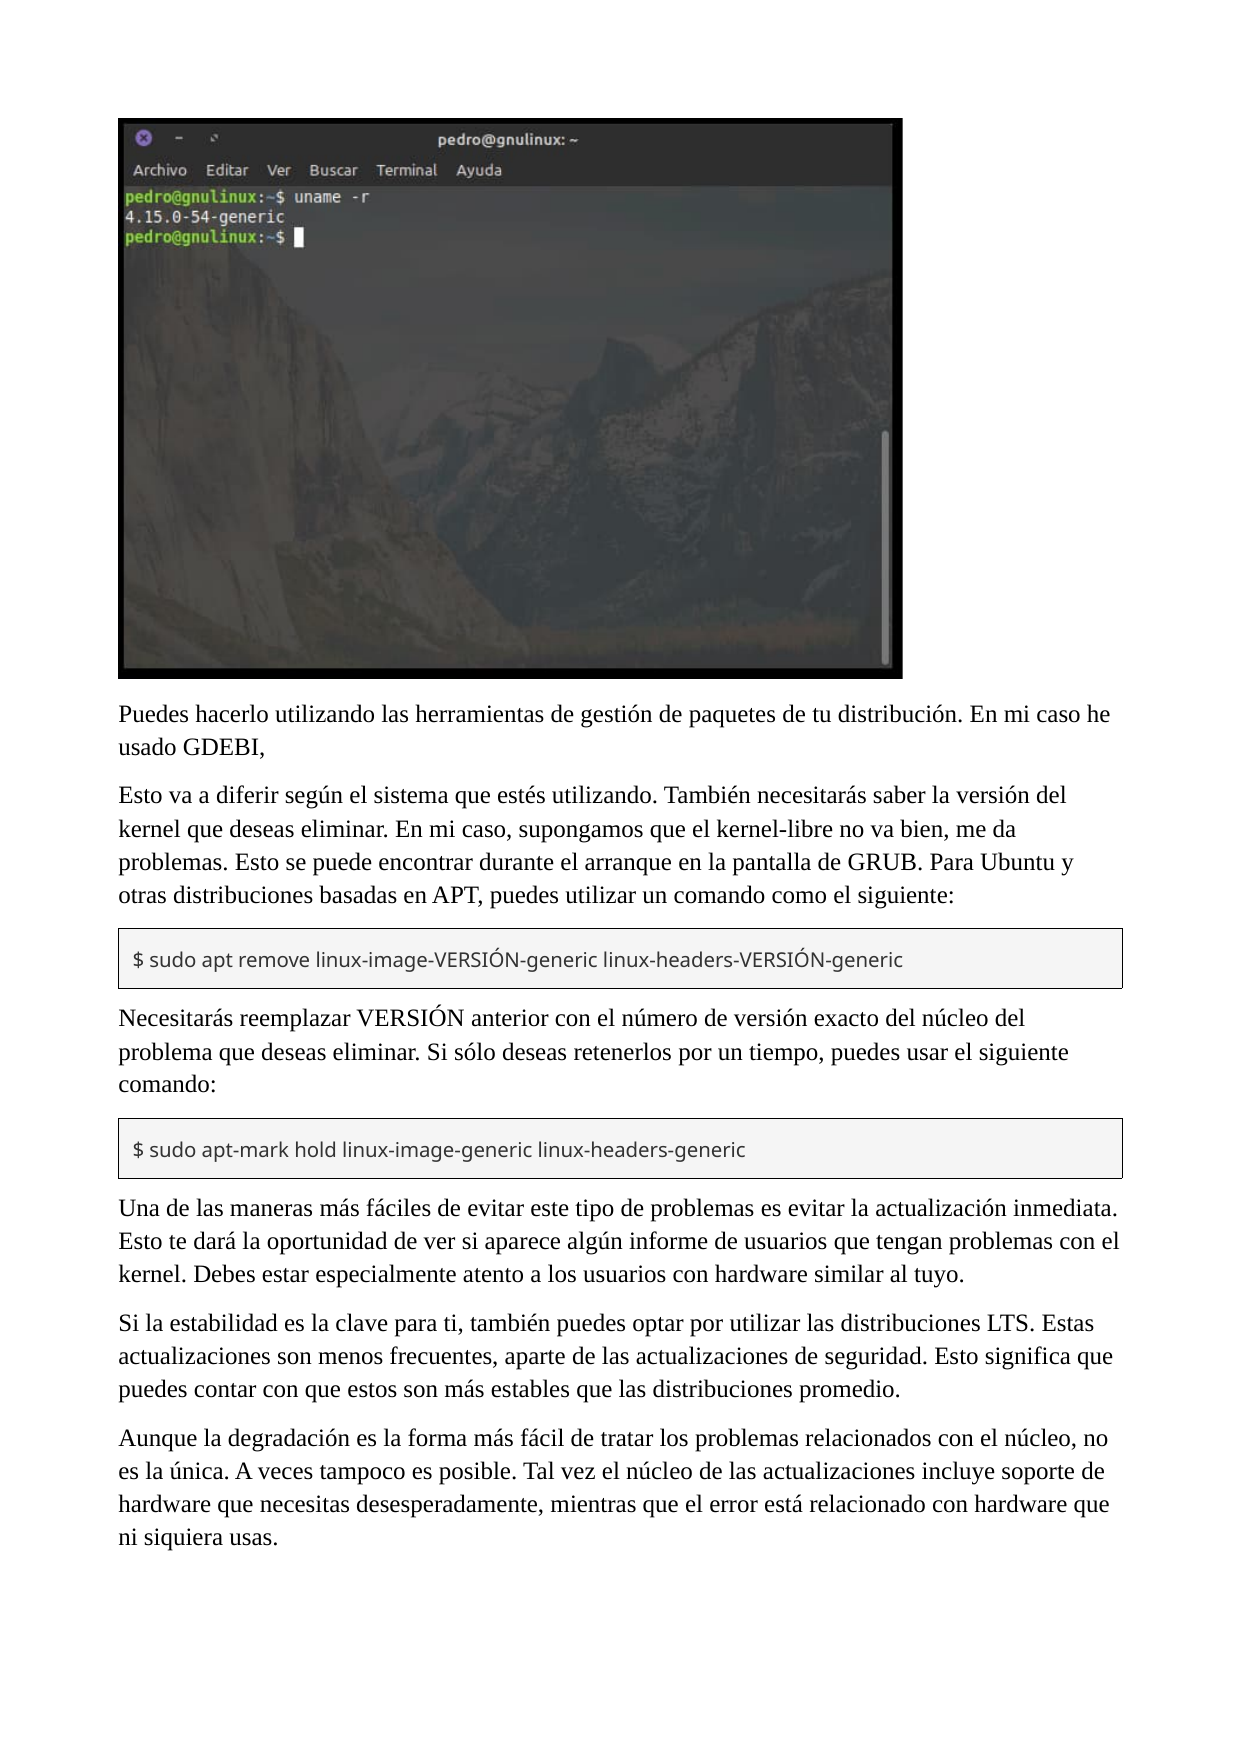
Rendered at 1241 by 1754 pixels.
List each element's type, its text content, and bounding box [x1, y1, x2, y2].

text Puedes hacerlo utilizando las herramientas de gestión de paquetes de tu distribución. En mi caso he usado GDEBI, [118, 699, 1122, 761]
text Aunque la degradación es la forma más fácil de tratar los problemas relacionados con el núcleo, no es la única. A veces tampoco es posible. Tal vez el núcleo de las actualizaciones incluye soporte de hardware que necesitas desesperadamente, mientras que el error está relacionado con hardware que ni siquiera usas. [118, 1423, 1122, 1551]
picture [118, 118, 903, 679]
text Necesitarás reemplazar VERSIÓN anterior con el número de versión exacto del núcleo del problema que deseas eliminar. Si sólo deseas retenerlos por un tiempo, puedes usar el siguiente comando: [118, 1003, 1122, 1098]
text Esto va a diferir según el sistema que estés utilizando. También necesitarás saber la versión del kernel que deseas eliminar. En mi caso, supongamos que el kernel-libre no va bien, me da problemas. Esto se puede encontrar durante el arranque en la pantalla de GRUB. Para Ubuntu y otras distribuciones basadas en APT, puedes utilizar un comando como el siguiente: [118, 781, 1122, 908]
text $ sudo apt remove linux-image-VERSIÓN-generic linux-headers-VERSIÓN-generic [119, 929, 1122, 988]
text $ sudo apt-mark hold linux-image-generic linux-headers-generic [119, 1119, 1122, 1178]
text Si la estabilidad es la clave para ti, también puedes optar por utilizar las distribuciones LTS. Estas actualizaciones son menos frecuentes, aparte de las actualizaciones de seguridad. Esto significa que puedes contar con que estos son más estables que las distribuciones promedio. [118, 1308, 1122, 1403]
text Una de las maneras más fáciles de evitar este tipo de problemas es evitar la actualización inmediata. Esto te dará la oportunidad de ver si aparece algún informe de usuarios que tengan problemas con el kernel. Debes estar especialmente atento a los usuarios con hardware similar al tuyo. [118, 1193, 1122, 1288]
